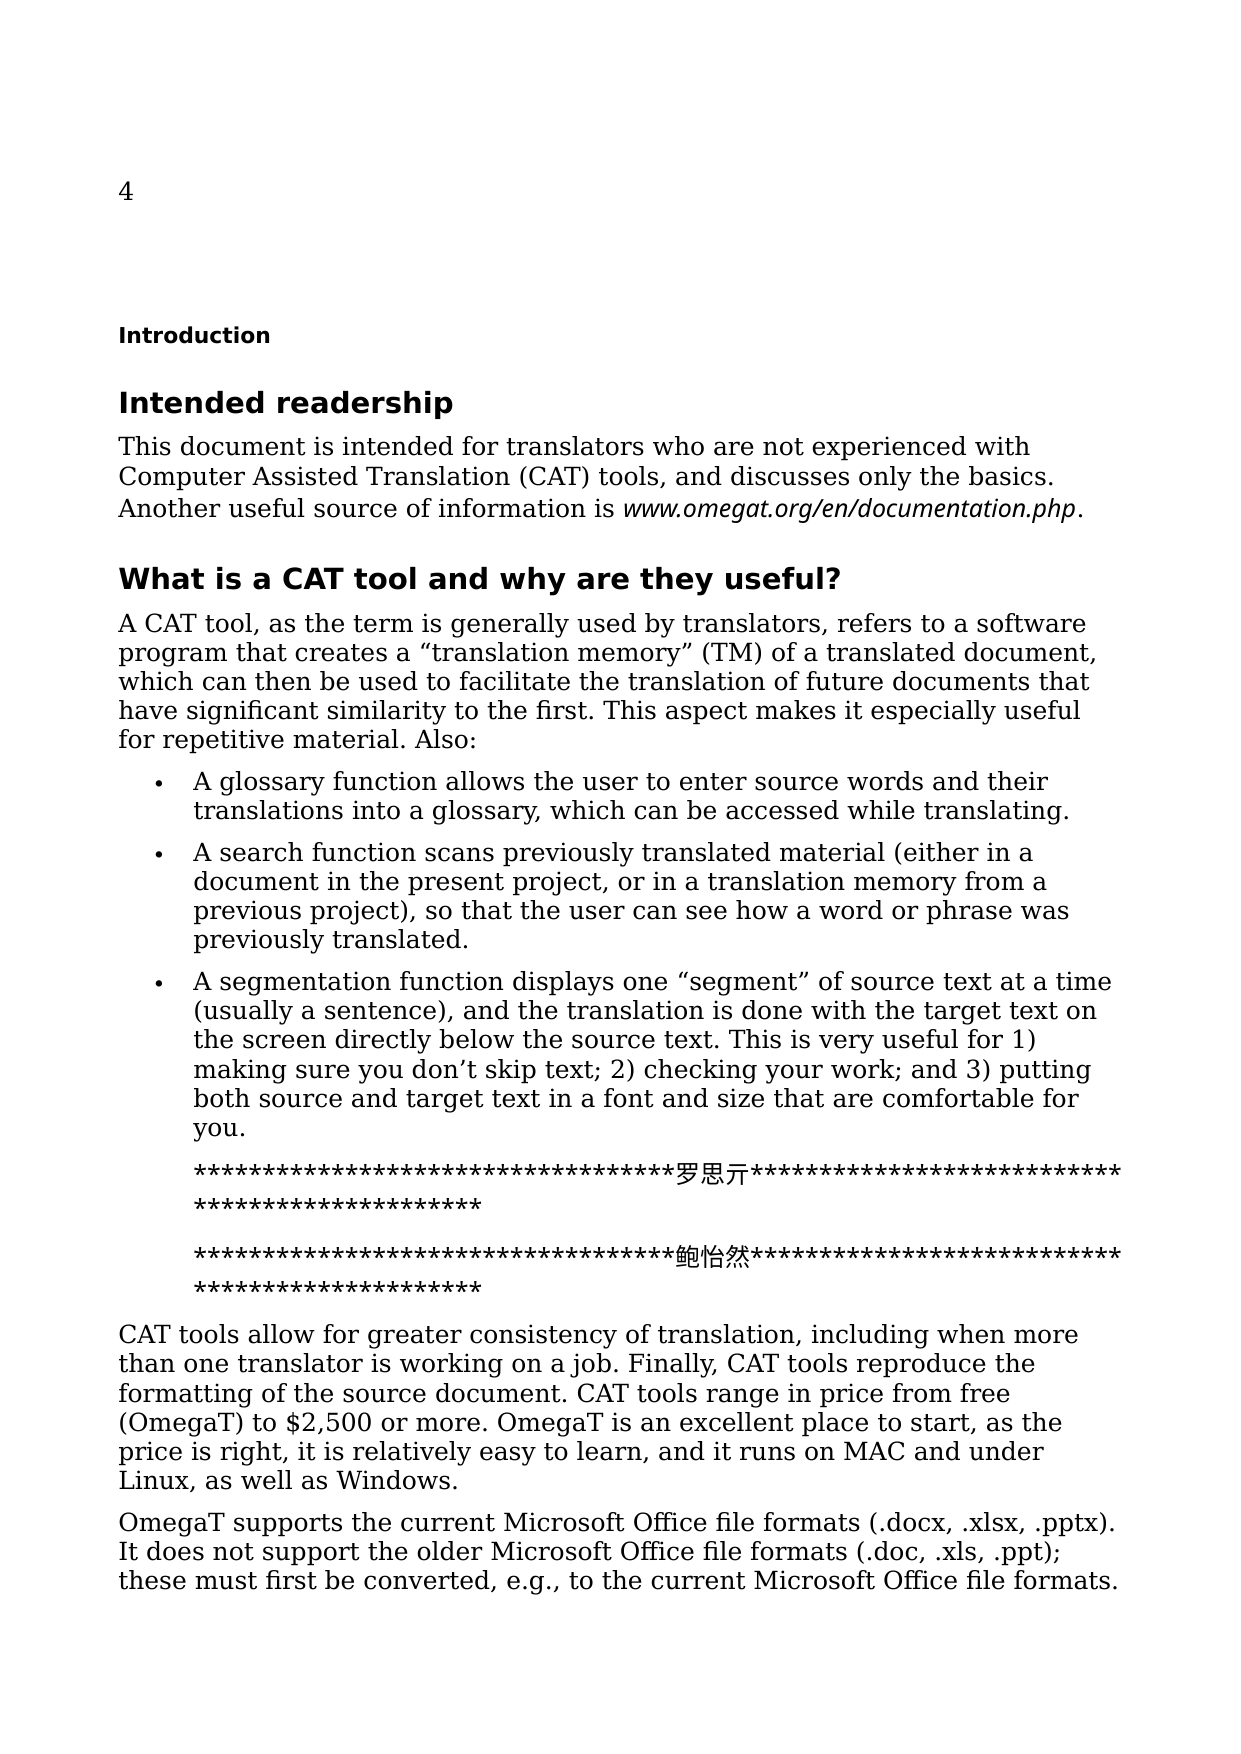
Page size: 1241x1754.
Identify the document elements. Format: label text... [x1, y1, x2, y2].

text OmegaT supports the current Microsoft Office file formats (.docx, .xlsx, .pptx). It does not support the older Microsoft Office file formats (.doc, .xls, .ppt); these must first be converted, e.g., to the current Microsoft Office file formats. [118, 1508, 1122, 1595]
subtitle Introduction [118, 323, 1122, 349]
text CAT tools allow for greater consistency of translation, including when more than one translator is working on a job. Finally, CAT tools reproduce the formatting of the source document. CAT tools range in price from free (OmegaT) to $2,500 or more. OmegaT is an excellent place to start, as the price is right, it is relatively easy to learn, and it runs on MAC and under Linux, as well as Windows. [118, 1320, 1122, 1495]
text This document is intended for translators who are not experienced with Computer Assisted Translation (CAT) tools, and discusses only the basics. Another useful source of information is www.omegat.org/en/documentation.php. [118, 433, 1122, 525]
text A CAT tool, as the term is generally used by translators, refers to a software program that creates a “translation memory” (TM) of a translated document, which can then be used to facilitate the translation of future documents that have significant similarity to the first. This aspect makes it especially useful for repetitive material. Also: [118, 609, 1122, 755]
text ***********************************鲍怡然************************************************ [193, 1238, 1122, 1308]
list A glossary function allows the user to enter source words and their translations into a glossary, which can be accessed while translating. [156, 767, 1122, 826]
list What is a CAT tool and why are they useful? [118, 562, 1122, 596]
list A segmentation function displays one “segment” of source text at a time (usually a sentence), and the translation is done with the target text on the screen directly below the source text. This is very useful for 1) making sure you don’t skip text; 2) checking your work; and 3) putting both source and target text in a font and size that are comfortable for you. [156, 967, 1122, 1142]
list Intended readership [118, 386, 1122, 420]
list A search function scans previously translated material (either in a document in the present project, or in a translation memory from a previous project), so that the user can see how a word or phrase was previously translated. [156, 838, 1122, 955]
text ***********************************罗思亓************************************************ [193, 1155, 1122, 1225]
